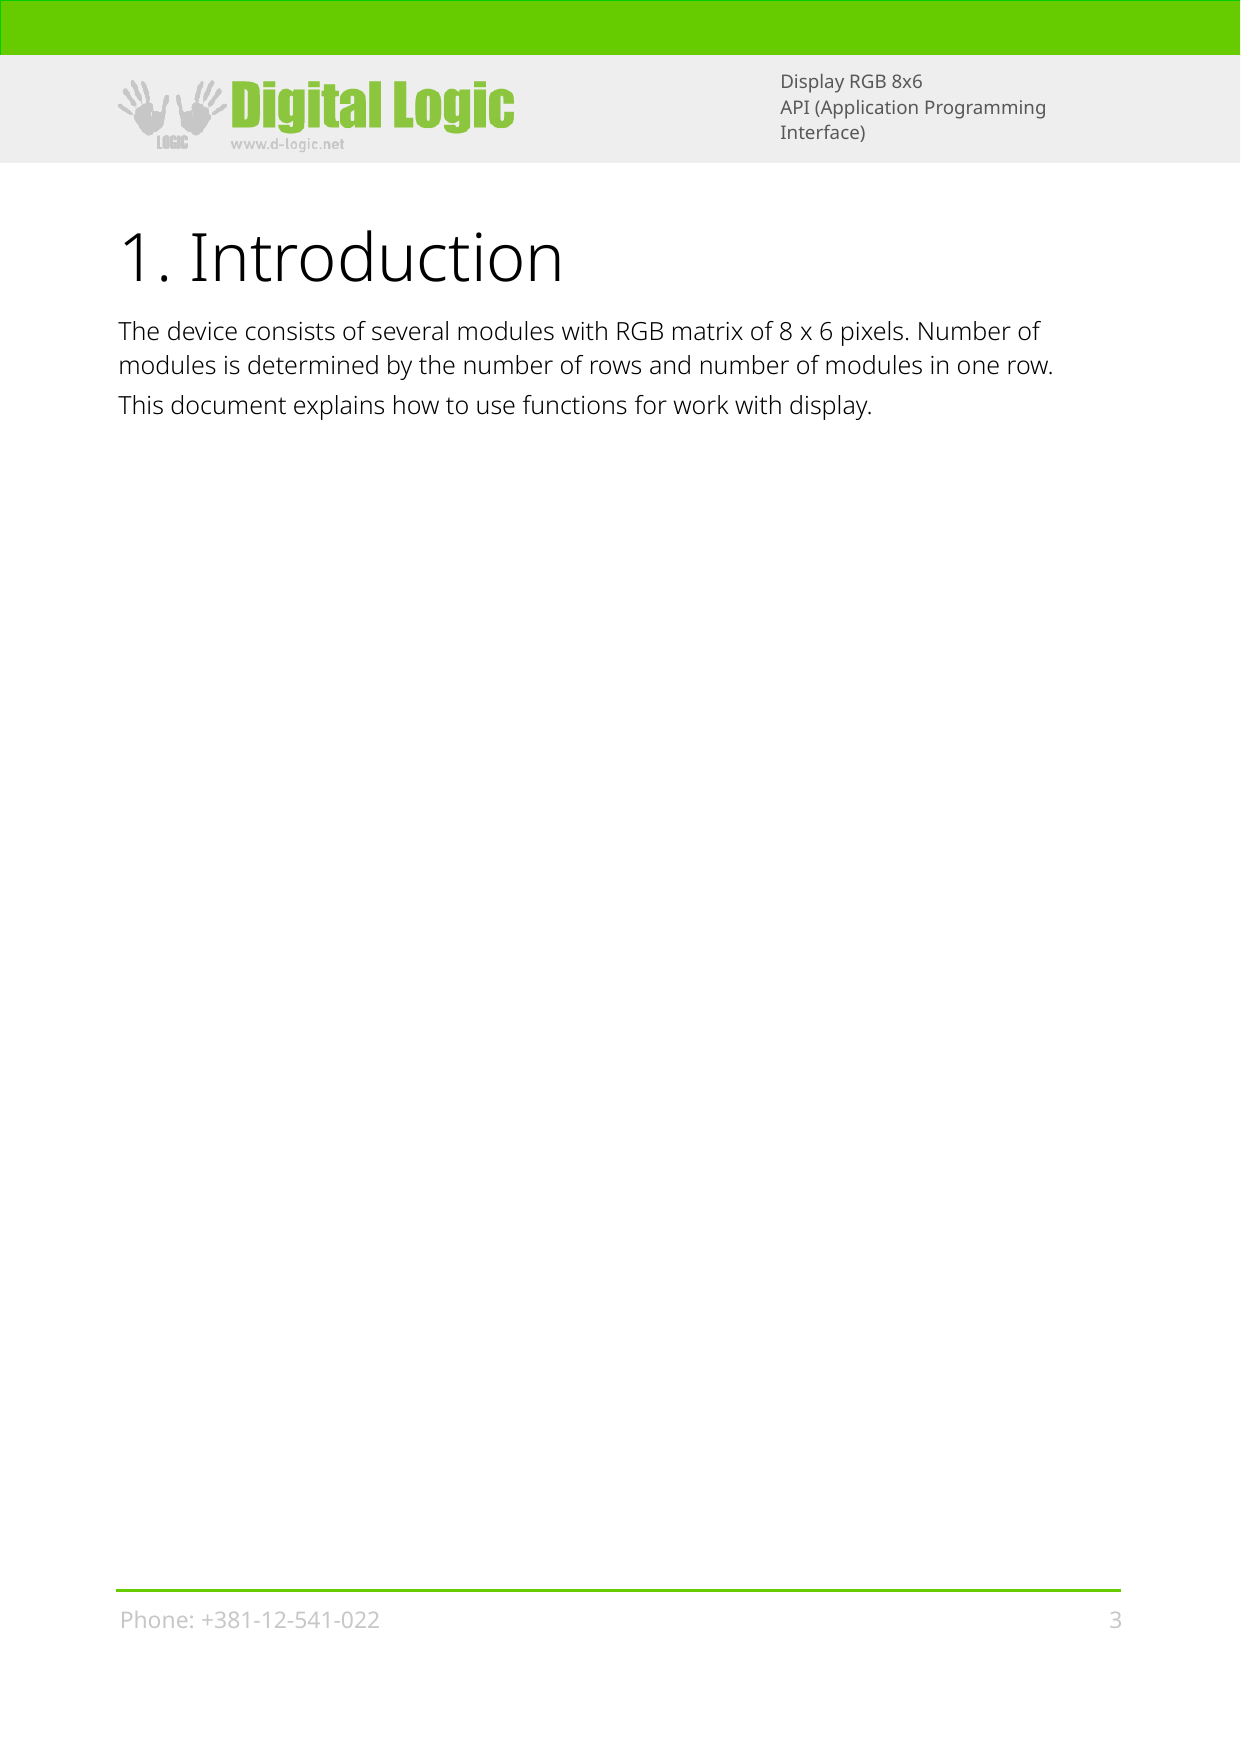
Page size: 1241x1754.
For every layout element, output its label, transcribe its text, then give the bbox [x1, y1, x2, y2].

subtitle 1. Introduction [118, 210, 1122, 301]
text This document explains how to use functions for work with display. [118, 388, 1122, 422]
text Тhe device consists of several modules with RGB matrix of 8 x 6 pixels. Number of modules is determined by the number of rows and number of modules in one row. [118, 314, 1122, 382]
picture [115, 79, 517, 153]
